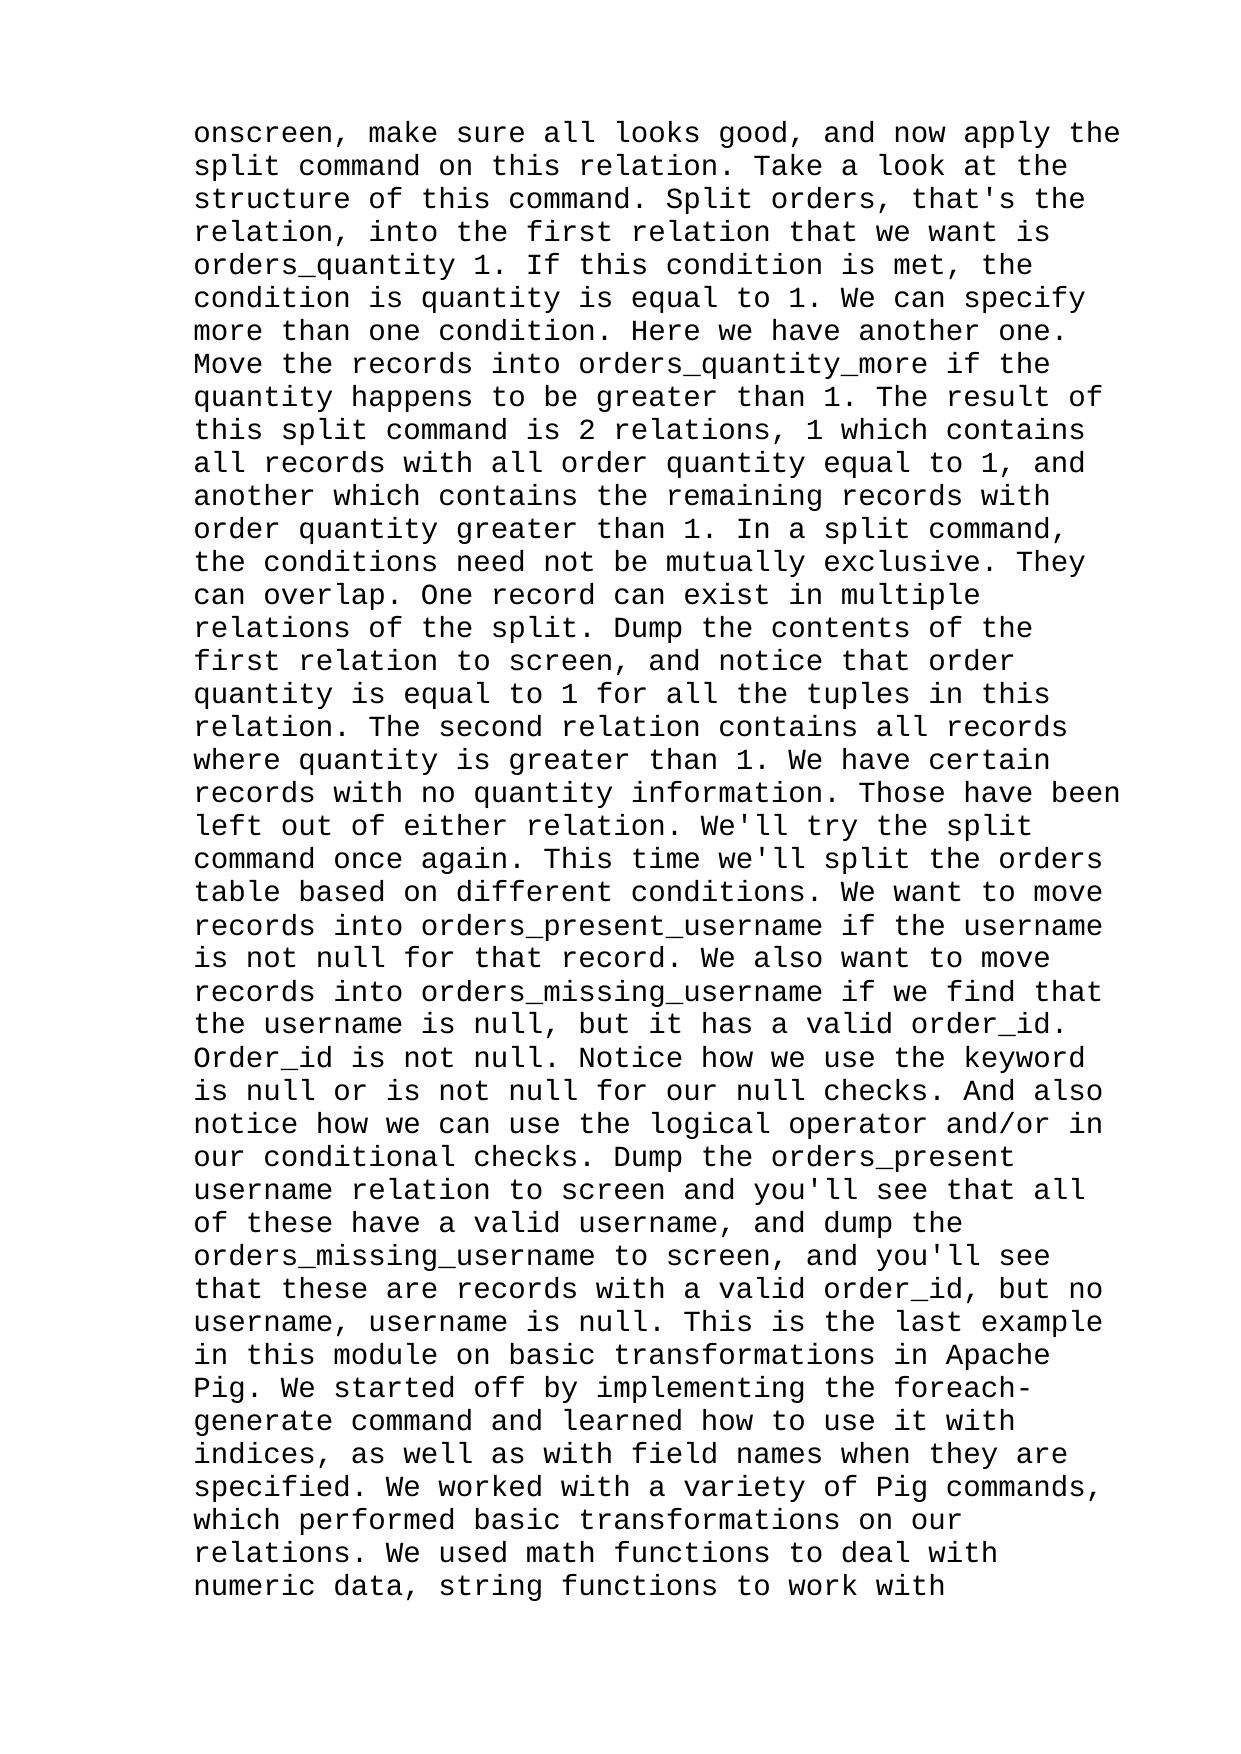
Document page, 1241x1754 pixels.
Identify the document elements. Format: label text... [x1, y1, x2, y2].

list onscreen, make sure all looks good, and now apply the split command on this relation. Take a look at the structure of this command. Split orders, that's the relation, into the first relation that we want is orders_quantity 1. If this condition is met, the condition is quantity is equal to 1. We can specify more than one condition. Here we have another one. Move the records into orders_quantity_more if the quantity happens to be greater than 1. The result of this split command is 2 relations, 1 which contains all records with all order quantity equal to 1, and another which contains the remaining records with order quantity greater than 1. In a split command, the conditions need not be mutually exclusive. They can overlap. One record can exist in multiple relations of the split. Dump the contents of the first relation to screen, and notice that order quantity is equal to 1 for all the tuples in this relation. The second relation contains all records where quantity is greater than 1. We have certain records with no quantity information. Those have been left out of either relation. We'll try the split command once again. This time we'll split the orders table based on different conditions. We want to move records into orders_present_username if the username is not null for that record. We also want to move records into orders_missing_username if we find that the username is null, but it has a valid order_id. Order_id is not null. Notice how we use the keyword is null or is not null for our null checks. And also notice how we can use the logical operator and/or in our conditional checks. Dump the orders_present username relation to screen and you'll see that all of these have a valid username, and dump the orders_missing_username to screen, and you'll see that these are records with a valid order_id, but no username, username is null. This is the last example in this module on basic transformations in Apache Pig. We started off by implementing the foreach-generate command and learned how to use it with indices, as well as with field names when they are specified. We worked with a variety of Pig commands, which performed basic transformations on our relations. We used math functions to deal with numeric data, string functions to work with [156, 118, 1122, 1604]
